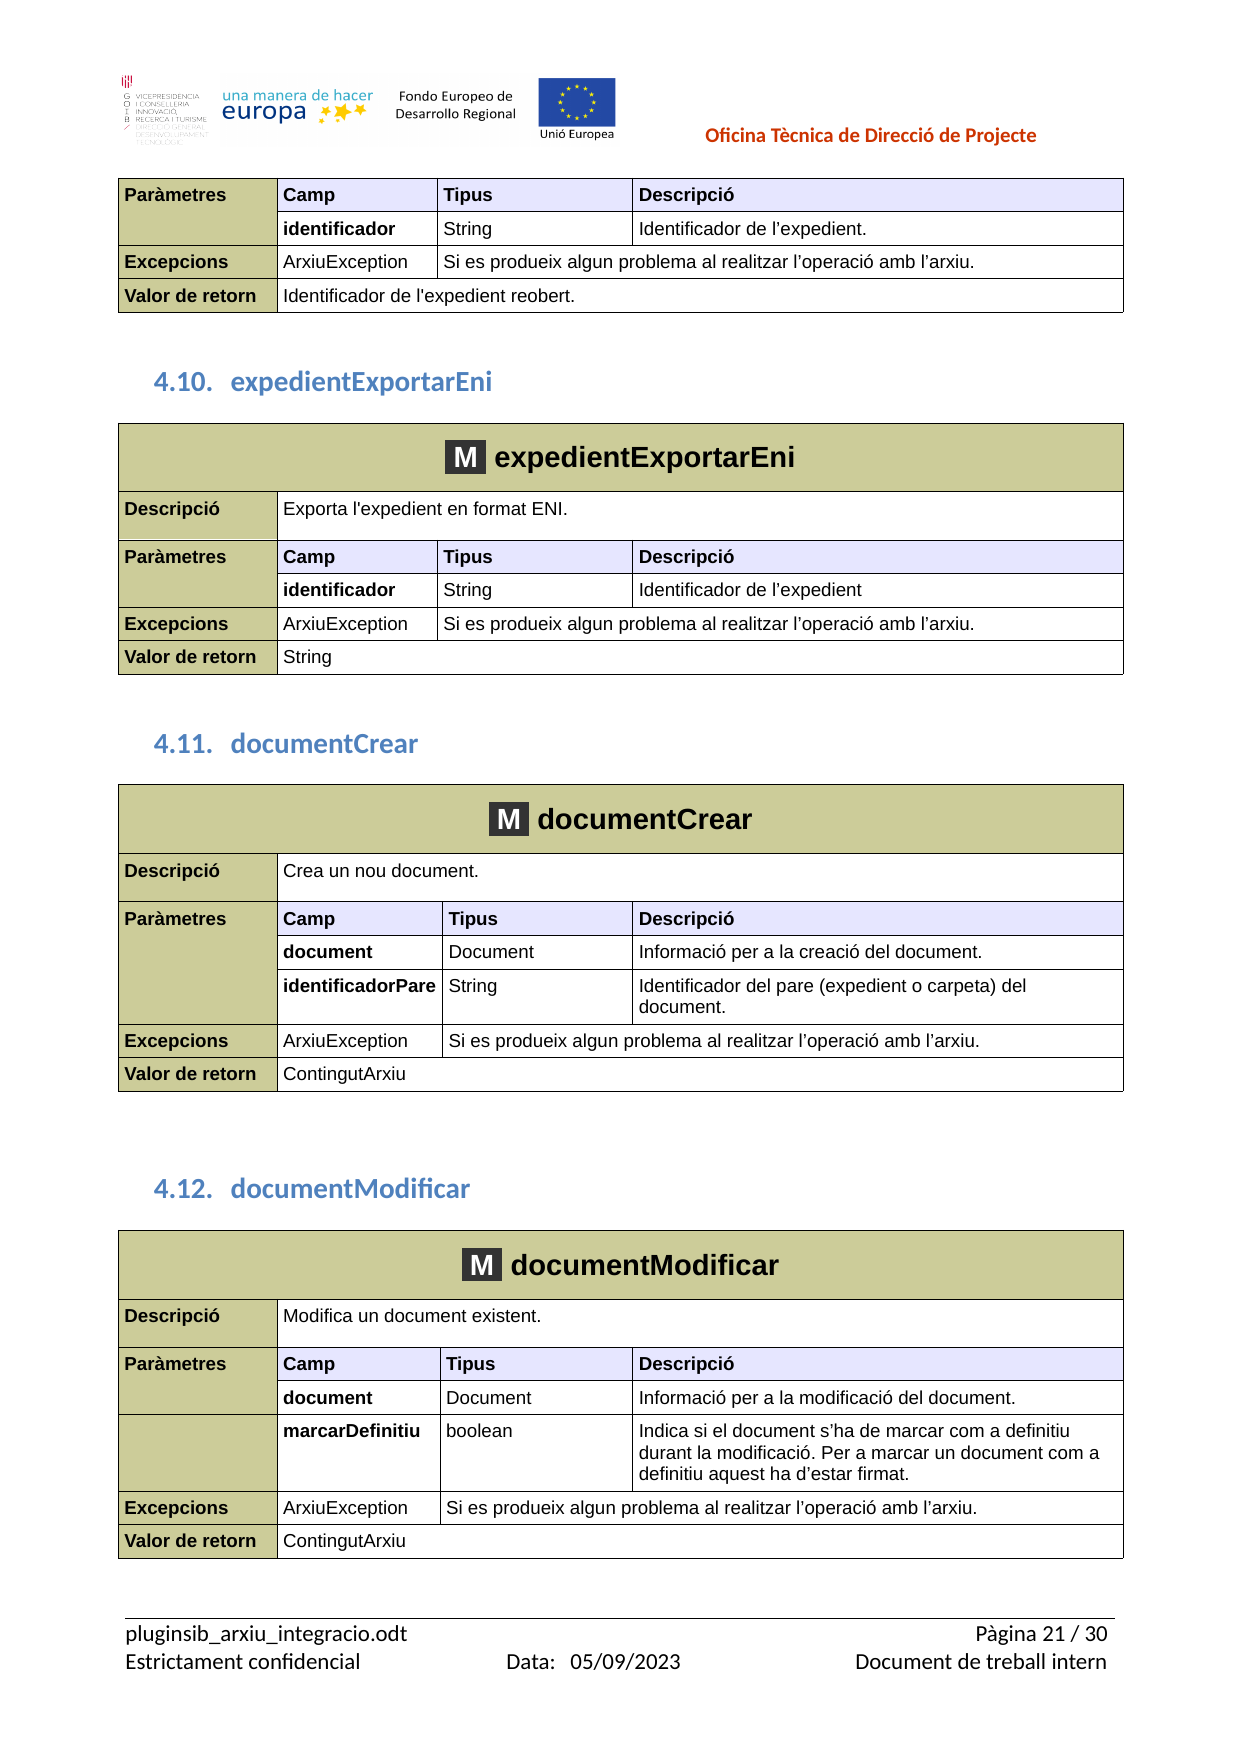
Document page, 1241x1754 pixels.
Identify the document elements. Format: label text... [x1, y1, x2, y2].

table_cell Paràmetres [119, 902, 277, 1024]
table_cell Excepcions [119, 1492, 277, 1524]
table_cell String [278, 641, 1123, 674]
table_header M documentModificar [119, 1231, 1123, 1299]
table_cell Si es produeix algun problema al realitzar l’operació amb l’arxiu. [443, 1025, 1123, 1057]
table_cell Document [441, 1381, 632, 1414]
table_cell Excepcions [119, 246, 277, 278]
table_cell Identificador de l’expedient. [633, 212, 1123, 245]
table_cell Tipus [441, 1348, 632, 1380]
table_cell Tipus [443, 902, 632, 935]
table_cell Descripció [119, 1300, 277, 1347]
table_cell ArxiuException [278, 1025, 442, 1057]
table_cell Exporta l'expedient en format ENI. [278, 492, 1123, 539]
table_cell boolean [441, 1415, 632, 1491]
table_cell identificador [278, 212, 437, 245]
table_cell Descripció [633, 902, 1123, 935]
table_cell Modifica un document existent. [278, 1300, 1123, 1347]
table_cell identificador [278, 574, 437, 607]
picture [219, 73, 621, 147]
table_cell Camp [278, 541, 437, 573]
picture [118, 73, 213, 147]
table_cell Valor de retorn [119, 641, 277, 674]
table_cell Paràmetres [119, 1348, 277, 1414]
subtitle documentCrear [153, 725, 1122, 761]
table_cell Excepcions [119, 608, 277, 640]
table_cell Excepcions [119, 1025, 277, 1057]
table_cell Valor de retorn [119, 1525, 277, 1558]
table_cell Valor de retorn [119, 1058, 277, 1091]
table_cell Crea un nou document. [278, 854, 1123, 901]
table_cell Tipus [438, 179, 632, 211]
table_cell ArxiuException [278, 246, 437, 278]
table_cell Descripció [633, 1348, 1123, 1380]
table_cell Identificador de l'expedient reobert. [278, 279, 1123, 312]
subtitle documentModificar [153, 1170, 1122, 1206]
table_cell Informació per a la creació del document. [633, 936, 1123, 968]
table_cell Camp [278, 902, 442, 935]
table_cell Paràmetres [119, 541, 277, 607]
table_header M documentCrear [119, 785, 1123, 853]
table_cell Descripció [119, 492, 277, 539]
table_cell ArxiuException [278, 1492, 440, 1524]
table_cell ContingutArxiu [278, 1525, 1123, 1558]
table_cell Camp [278, 179, 437, 211]
table_cell [119, 1415, 277, 1491]
table_cell Valor de retorn [119, 279, 277, 312]
table_cell Descripció [633, 541, 1123, 573]
table_cell Si es produeix algun problema al realitzar l’operació amb l’arxiu. [441, 1492, 1123, 1524]
table_cell Indica si el document s’ha de marcar com a definitiu durant la modificació. Per a marcar un document com a definitiu aquest ha d’estar firmat. [633, 1415, 1123, 1491]
subtitle expedientExportarEni [153, 363, 1122, 399]
table_cell String [438, 212, 632, 245]
table_cell Descripció [633, 179, 1123, 211]
table_cell document [278, 1381, 440, 1414]
table_cell Si es produeix algun problema al realitzar l’operació amb l’arxiu. [438, 608, 1123, 640]
table_cell Descripció [119, 854, 277, 901]
table_cell Tipus [438, 541, 632, 573]
table_cell Si es produeix algun problema al realitzar l’operació amb l’arxiu. [438, 246, 1123, 278]
table_header M expedientExportarEni [119, 424, 1123, 491]
table_cell ArxiuException [278, 608, 437, 640]
table_cell document [278, 936, 442, 968]
table_cell marcarDefinitiu [278, 1415, 440, 1491]
table_cell Identificador de l’expedient [633, 574, 1123, 607]
table_cell Camp [278, 1348, 440, 1380]
table_cell ContingutArxiu [278, 1058, 1123, 1091]
table_cell String [438, 574, 632, 607]
table_cell String [443, 970, 632, 1024]
table_cell Informació per a la modificació del document. [633, 1381, 1123, 1414]
table_cell Document [443, 936, 632, 968]
table_cell Paràmetres [119, 179, 277, 245]
table_cell identificadorPare [278, 970, 442, 1024]
table_cell Identificador del pare (expedient o carpeta) del document. [633, 970, 1123, 1024]
